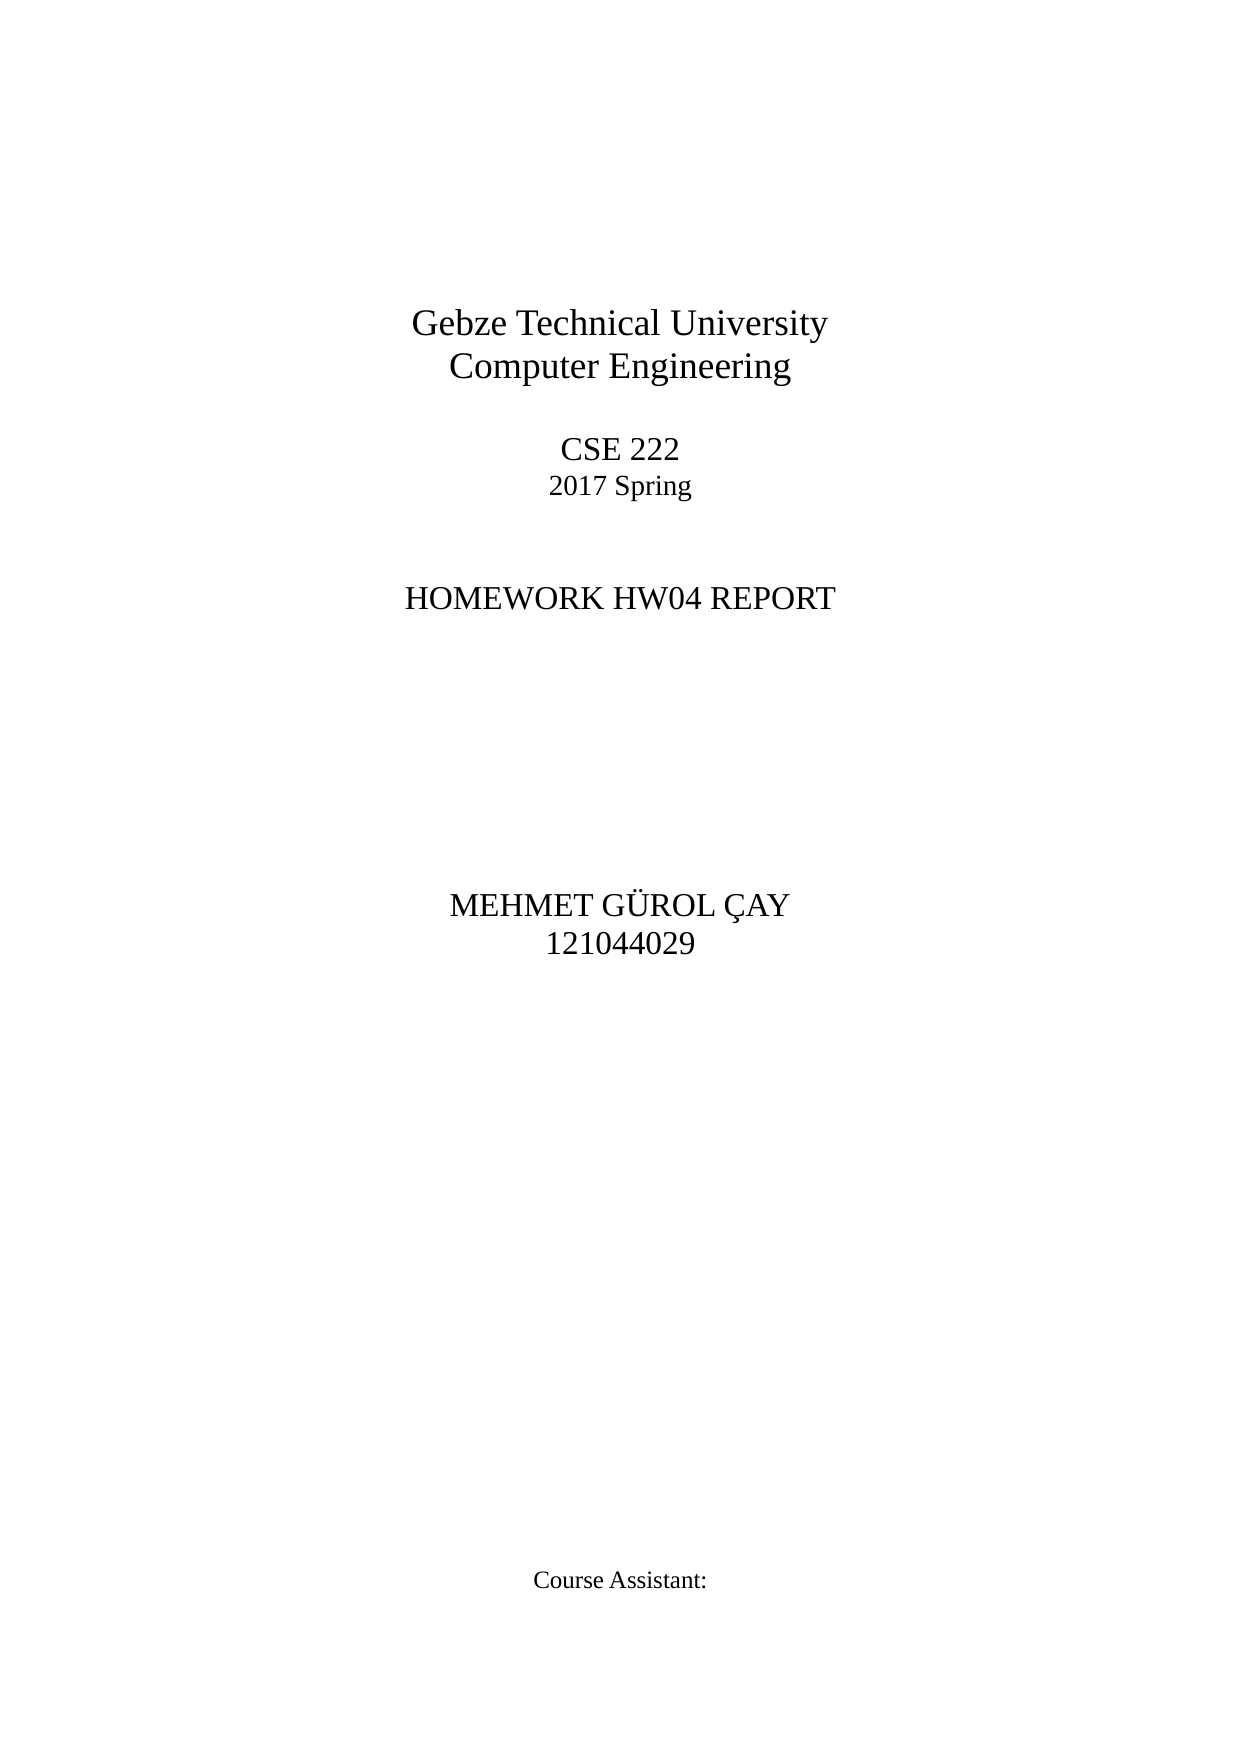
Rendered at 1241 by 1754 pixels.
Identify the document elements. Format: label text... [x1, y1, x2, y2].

text 2017 Spring [118, 468, 1122, 501]
text Course Assistant: [118, 1565, 1122, 1594]
text HOMEWORK HW04 REPORT [118, 578, 1122, 616]
text CSE 222 [118, 429, 1122, 468]
text Gebze Technical University [118, 300, 1122, 343]
text 121044029 [118, 923, 1122, 961]
text Computer Engineering [118, 343, 1122, 386]
text MEHMET GÜROL ÇAY [118, 885, 1122, 923]
